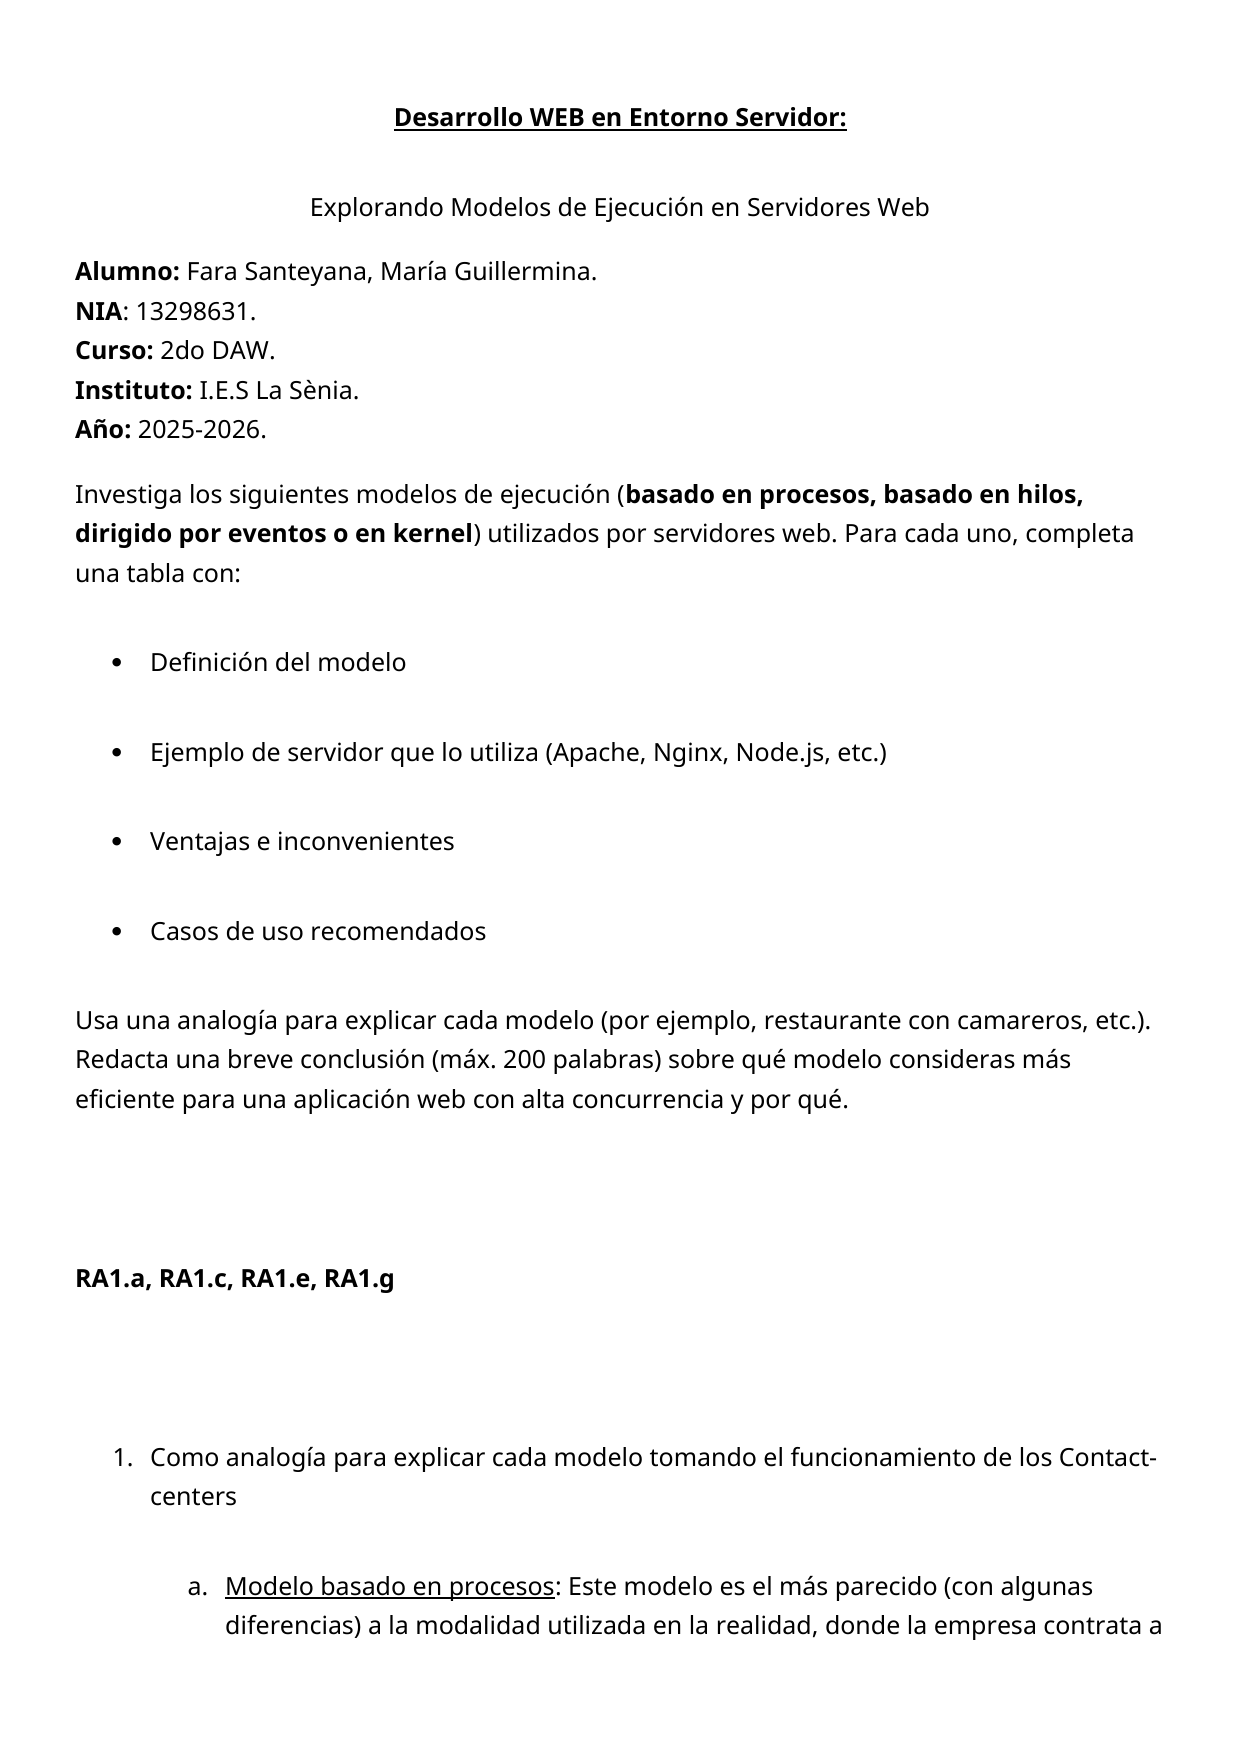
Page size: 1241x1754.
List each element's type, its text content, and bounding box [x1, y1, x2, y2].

list Ventajas e inconvenientes [112, 824, 1165, 858]
list Ejemplo de servidor que lo utiliza (Apache, Nginx, Node.js, etc.) [112, 734, 1165, 768]
text Desarrollo WEB en Entorno Servidor: [75, 100, 1165, 134]
text NIA: 13298631. Curso: 2do DAW. [75, 293, 1165, 367]
text Alumno: Fara Santeyana, María Guillermina. [75, 254, 1165, 288]
text Instituto: I.E.S La Sènia. [75, 372, 1165, 406]
text Usa una analogía para explicar cada modelo (por ejemplo, restaurante con camareros, etc.). Redacta una breve conclusión (máx. 200 palabras) sobre qué modelo consideras más eficiente para una aplicación web con alta concurrencia y por qué. [75, 1003, 1165, 1116]
list Casos de uso recomendados [112, 913, 1165, 947]
text Año: 2025-2026. [75, 412, 1165, 446]
text Explorando Modelos de Ejecución en Servidores Web [75, 189, 1165, 223]
text Investiga los siguientes modelos de ejecución (basado en procesos, basado en hilos, dirigido por eventos o en kernel) utilizados por servidores web. Para cada uno, completa una tabla con: [75, 476, 1165, 589]
list Modelo basado en procesos: Este modelo es el más parecido (con algunas diferencias) a la modalidad utilizada en la realidad, donde la empresa contrata a [187, 1568, 1165, 1642]
list Definición del modelo [112, 645, 1165, 679]
text RA1.a, RA1.c, RA1.e, RA1.g [75, 1261, 1165, 1295]
list Como analogía para explicar cada modelo tomando el funcionamiento de los Contact-centers [112, 1439, 1165, 1513]
